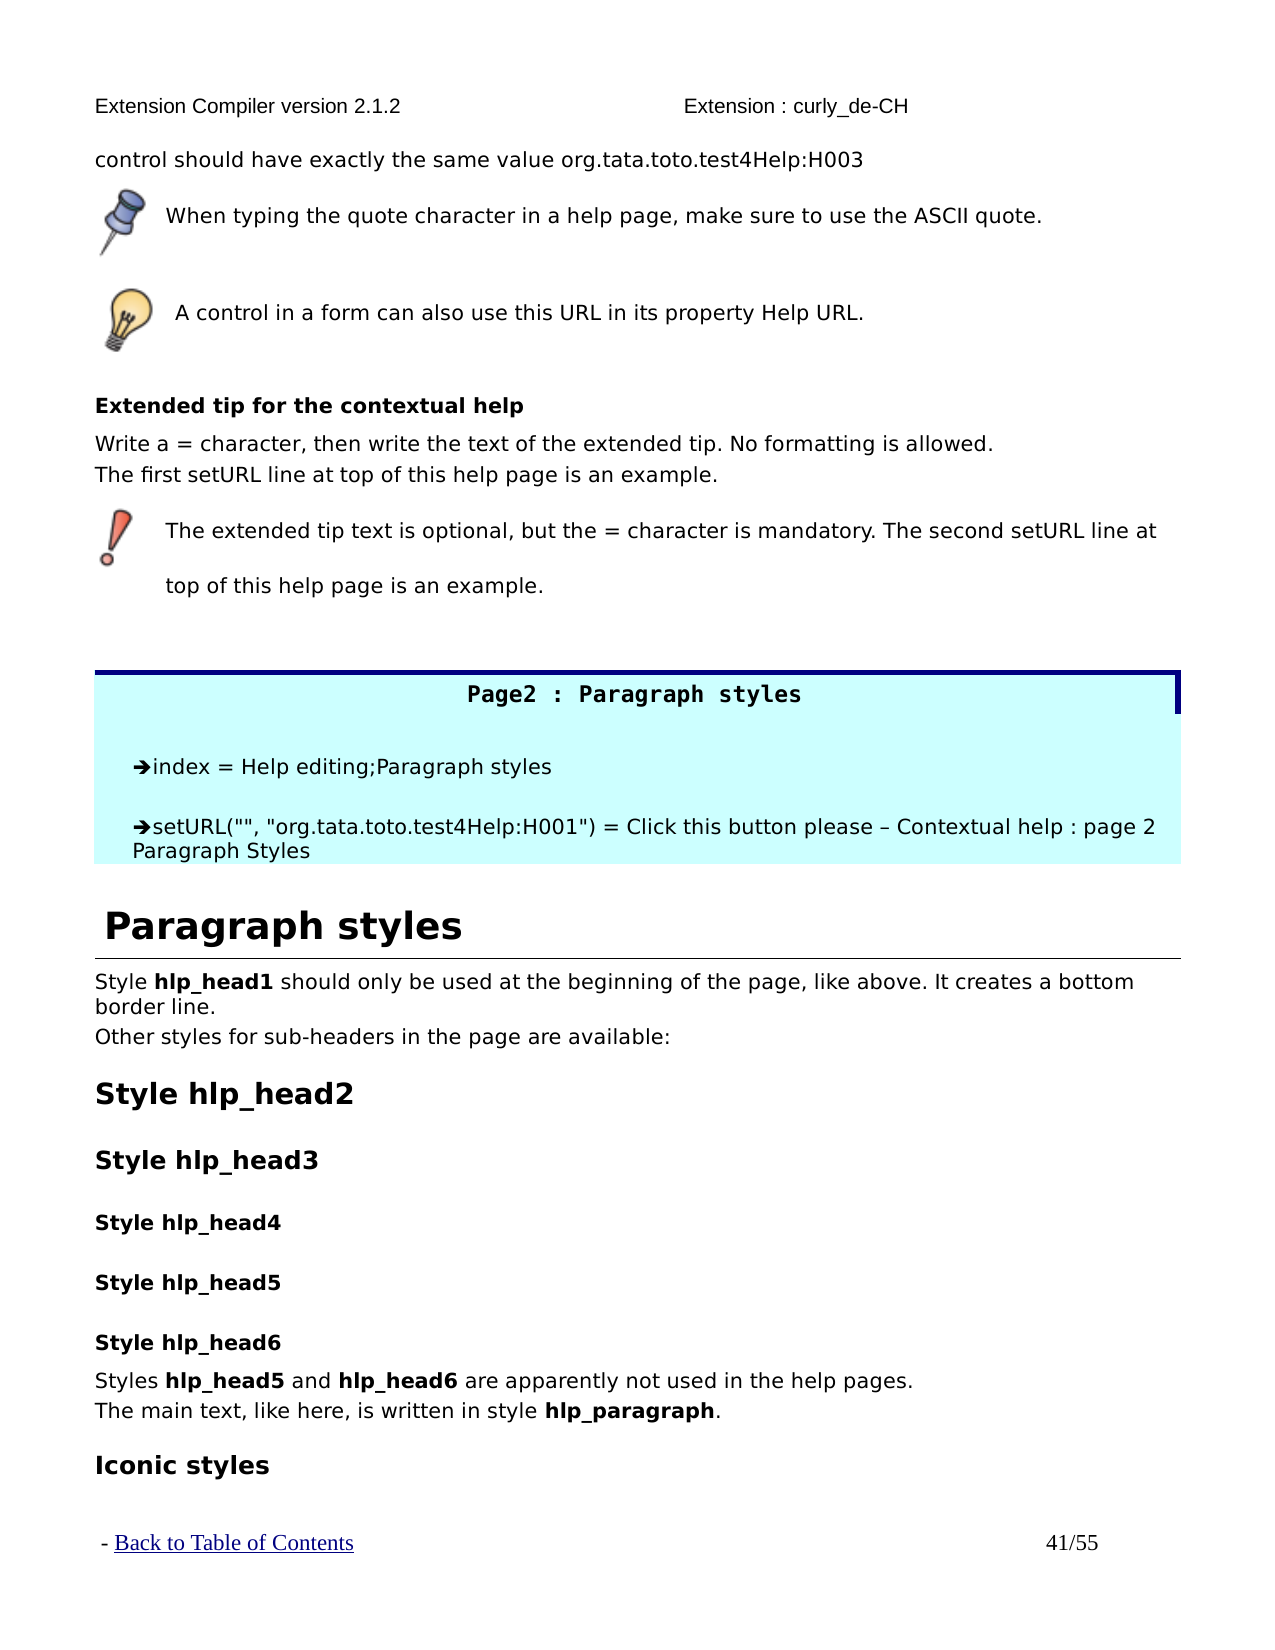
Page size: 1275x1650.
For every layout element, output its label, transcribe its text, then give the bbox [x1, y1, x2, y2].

text Style hlp_head5 [94, 1271, 1181, 1295]
text control should have exactly the same value org.tata.toto.test4Help:H003 [94, 147, 1181, 172]
text Other styles for sub-headers in the page are available: [94, 1025, 1181, 1049]
list The extended tip text is optional, but the = character is mandatory. The second setURL line at top of this help page is an example. [94, 502, 1181, 599]
picture [95, 284, 163, 357]
text Write a = character, then write the text of the extended tip. No formatting is allowed. [94, 432, 1181, 457]
text Page2 : Paragraph styles [94, 671, 1175, 714]
list A control in a form can also use this URL in its property Help URL. [94, 283, 1181, 358]
text The first setURL line at top of this help page is an example. [94, 462, 1181, 487]
list setURL("", "org.tata.toto.test4Help:H001") = Click this button please – Contextual help : page 2 Paragraph Styles [94, 815, 1181, 864]
text Paragraph styles [94, 895, 1181, 958]
picture [95, 187, 151, 259]
text Styles hlp_head5 and hlp_head6 are apparently not used in the help pages. [94, 1369, 1181, 1393]
text Extended tip for the contextual help [94, 394, 1181, 419]
text Style hlp_head4 [94, 1211, 1181, 1235]
text Style hlp_head6 [94, 1331, 1181, 1355]
text Style hlp_head2 [94, 1077, 1181, 1111]
text Style hlp_head1 should only be used at the beginning of the page, like above. It creates a bottom border line. [94, 970, 1181, 1019]
text Iconic styles [94, 1451, 1181, 1480]
list When typing the quote character in a help page, make sure to use the ASCII quote. [151, 187, 1181, 259]
list index = Help editing;Paragraph styles [94, 755, 1181, 779]
text Style hlp_head3 [94, 1146, 1181, 1175]
picture [95, 502, 138, 574]
text The main text, like here, is written in style hlp_paragraph. [94, 1399, 1181, 1423]
